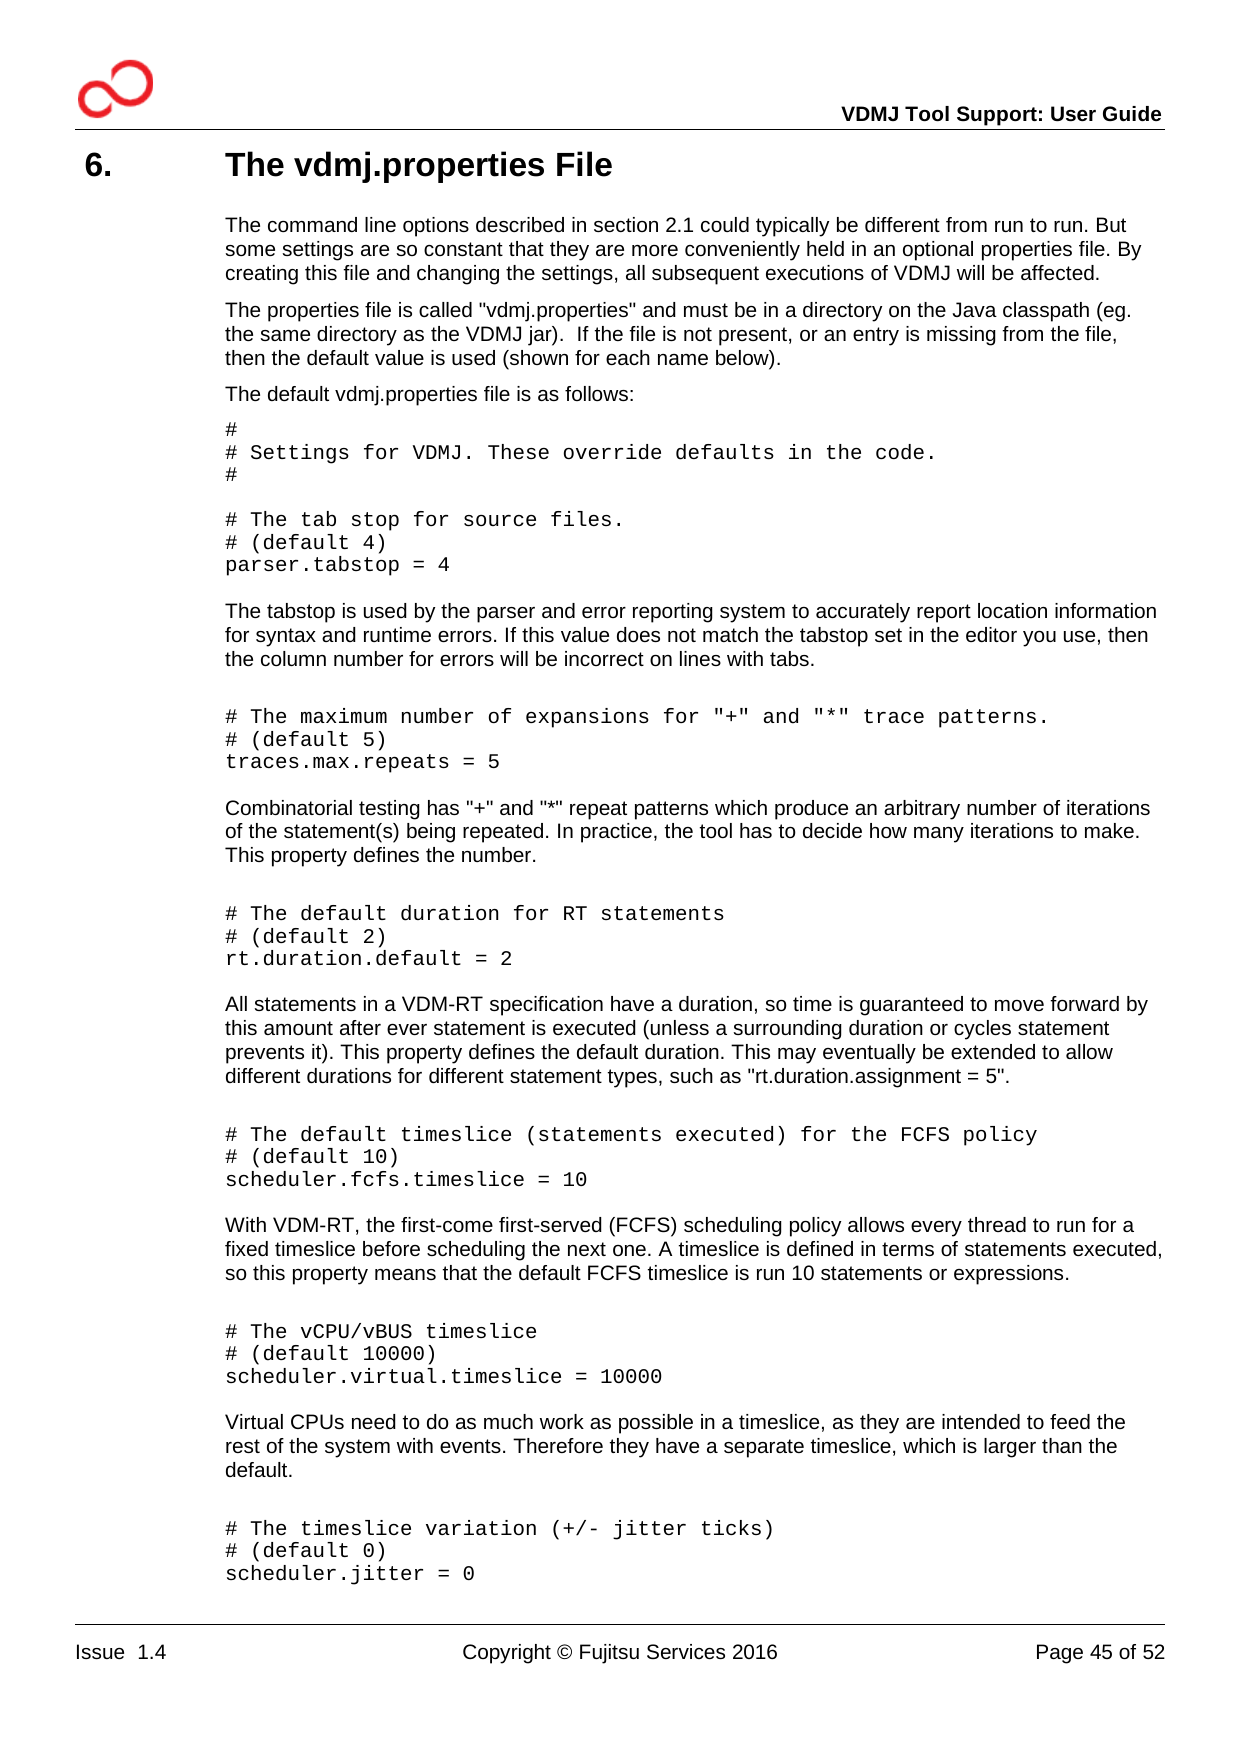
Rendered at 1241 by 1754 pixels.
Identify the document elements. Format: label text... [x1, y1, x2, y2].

text All statements in a VDM-RT specification have a duration, so time is guaranteed to move forward by this amount after ever statement is executed (unless a surrounding duration or cycles statement prevents it). This property defines the default duration. This may eventually be extended to allow different durations for different statement types, such as "rt.duration.assignment = 5". [225, 993, 1165, 1088]
text # Settings for VDMJ. These override defaults in the code. [225, 441, 1165, 464]
text parser.tabstop = 4 [225, 554, 1165, 576]
text The tabstop is used by the parser and error reporting system to accurately report location information for syntax and runtime errors. If this value does not match the tabstop set in the editor you use, then the column number for errors will be incorrect on lines with tabs. [225, 599, 1165, 671]
subtitle The vdmj.properties File [75, 145, 1165, 184]
text The default vdmj.properties file is as follows: [225, 382, 1165, 406]
text # The timeslice variation (+/- jitter ticks) [225, 1517, 1165, 1540]
text rt.duration.default = 2 [225, 948, 1165, 970]
text scheduler.fcfs.timeslice = 10 [225, 1168, 1165, 1191]
text traces.max.repeats = 5 [225, 751, 1165, 773]
text Virtual CPUs need to do as much work as possible in a timeslice, as they are intended to feed the rest of the system with events. Therefore they have a separate timeslice, which is larger than the default. [225, 1410, 1165, 1482]
text The command line options described in section 2.1 could typically be different from run to run. But some settings are so constant that they are more conveniently held in an optional properties file. By creating this file and changing the settings, all subsequent executions of VDMJ will be affected. [225, 214, 1165, 286]
text # (default 5) [225, 728, 1165, 751]
text # (default 10000) [225, 1343, 1165, 1365]
text scheduler.jitter = 0 [225, 1562, 1165, 1585]
text With VDM-RT, the first-come first-served (FCFS) scheduling policy allows every thread to run for a fixed timeslice before scheduling the next one. A timeslice is defined in terms of statements executed, so this property means that the default FCFS timeslice is run 10 statements or expressions. [225, 1213, 1165, 1285]
text scheduler.virtual.timeslice = 10000 [225, 1365, 1165, 1388]
text # (default 10) [225, 1146, 1165, 1168]
text # The vCPU/vBUS timeslice [225, 1320, 1165, 1343]
picture [78, 52, 153, 128]
text # [225, 464, 1165, 486]
text # The tab stop for source files. [225, 509, 1165, 531]
text # (default 4) [225, 531, 1165, 554]
text # The default duration for RT statements [225, 903, 1165, 925]
text # The maximum number of expansions for "+" and "*" trace patterns. [225, 706, 1165, 728]
text The properties file is called "vdmj.properties" and must be in a directory on the Java classpath (eg. the same directory as the VDMJ jar). If the file is not present, or an entry is missing from the file, then the default value is used (shown for each name below). [225, 298, 1165, 370]
text # [225, 419, 1165, 441]
text Combinatorial testing has "+" and "*" repeat patterns which produce an arbitrary number of iterations of the statement(s) being repeated. In practice, the tool has to decide how many iterations to make. This property defines the number. [225, 796, 1165, 868]
text # (default 0) [225, 1540, 1165, 1562]
text # The default timeslice (statements executed) for the FCFS policy [225, 1123, 1165, 1146]
text # (default 2) [225, 925, 1165, 948]
